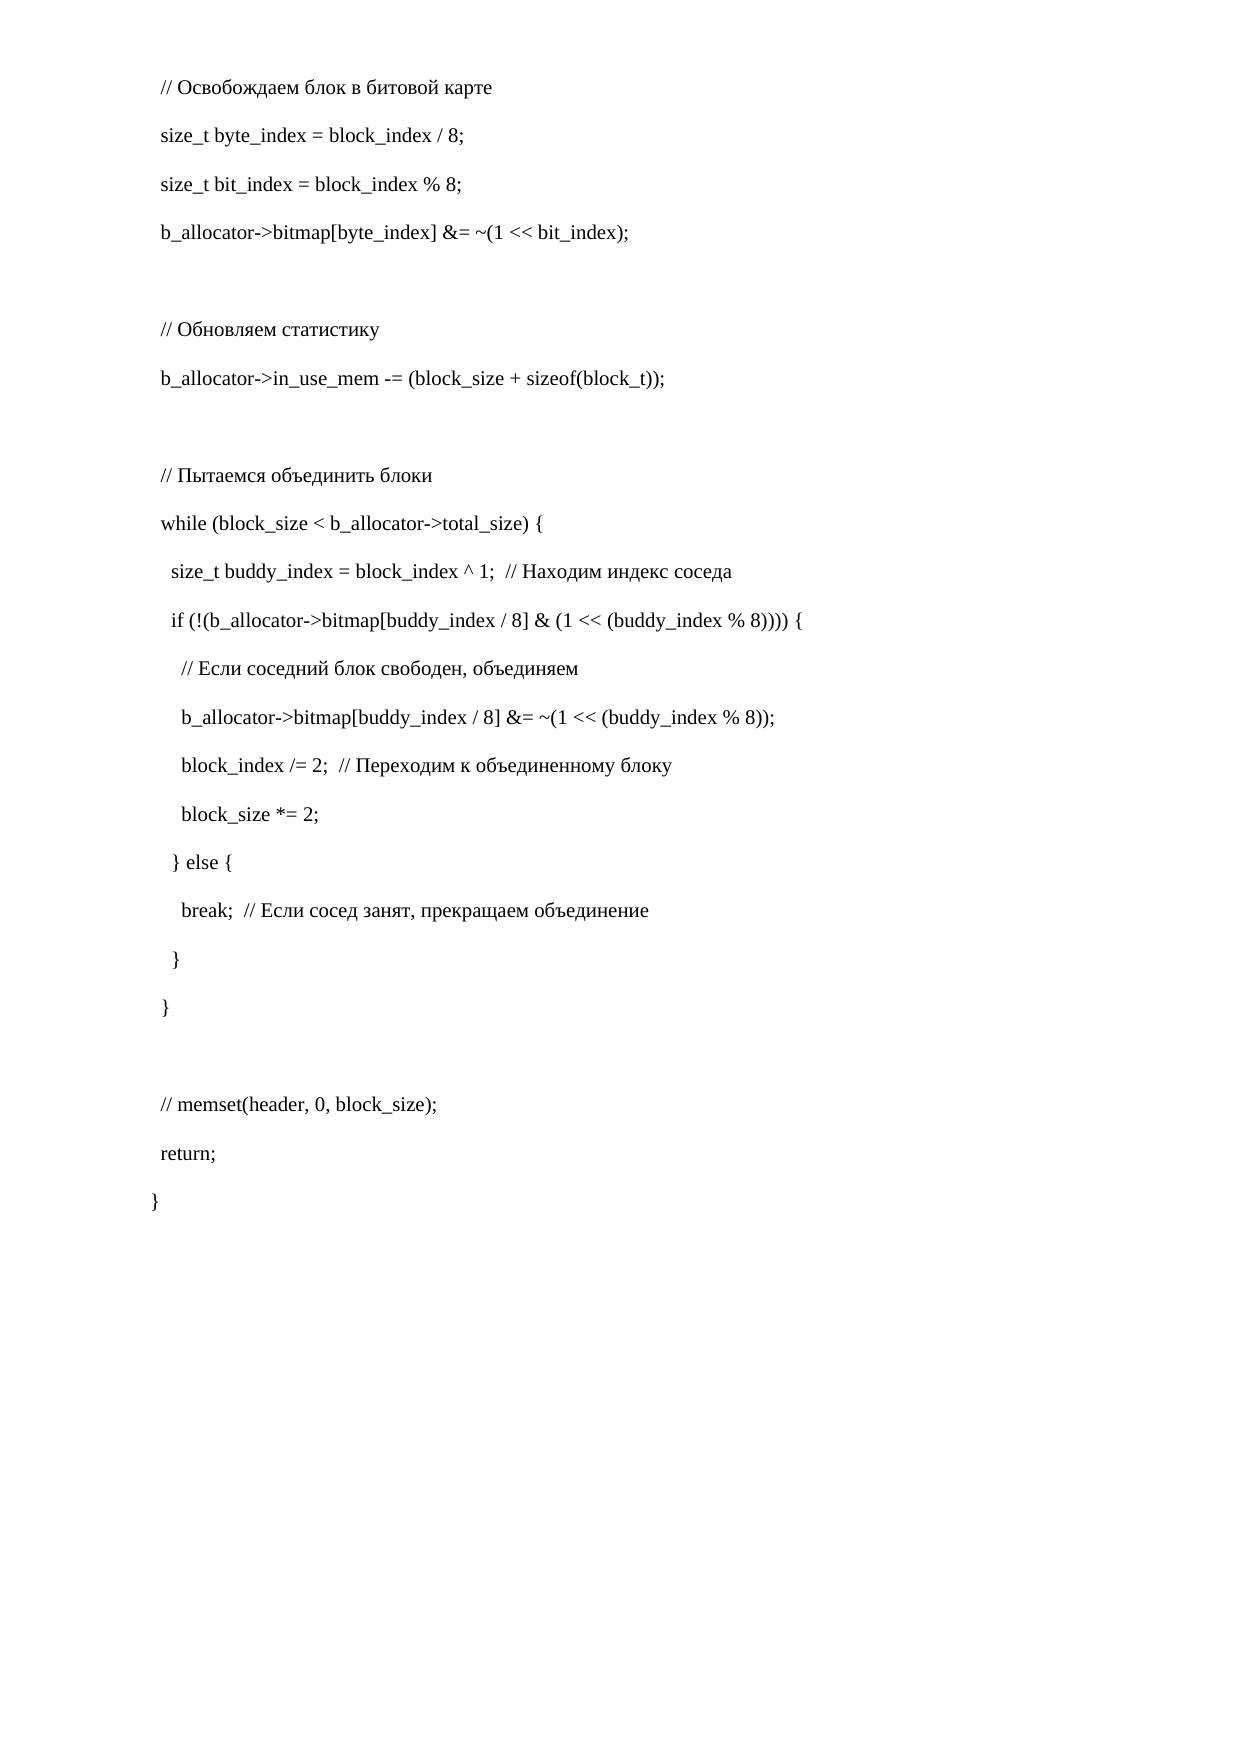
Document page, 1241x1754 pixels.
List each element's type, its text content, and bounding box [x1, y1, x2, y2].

text if (!(b_allocator->bitmap[buddy_index / 8] & (1 << (buddy_index % 8)))) { [150, 608, 1147, 632]
text size_t buddy_index = block_index ^ 1; // Находим индекс соседа [150, 559, 1147, 583]
text while (block_size < b_allocator->total_size) { [150, 511, 1147, 535]
text block_index /= 2; // Переходим к объединенному блоку [150, 753, 1147, 777]
text size_t byte_index = block_index / 8; [150, 123, 1147, 147]
text b_allocator->in_use_mem -= (block_size + sizeof(block_t)); [150, 366, 1147, 390]
text return; [150, 1141, 1147, 1165]
text break; // Если сосед занят, прекращаем объединение [150, 898, 1147, 922]
text } else { [150, 850, 1147, 874]
text b_allocator->bitmap[byte_index] &= ~(1 << bit_index); [150, 220, 1147, 244]
text b_allocator->bitmap[buddy_index / 8] &= ~(1 << (buddy_index % 8)); [150, 705, 1147, 729]
text } [150, 947, 1147, 971]
text // Обновляем статистику [150, 317, 1147, 341]
text // Освобождаем блок в битовой карте [150, 75, 1147, 99]
text // memset(header, 0, block_size); [150, 1092, 1147, 1116]
text block_size *= 2; [150, 802, 1147, 826]
text } [150, 1189, 1147, 1213]
text size_t bit_index = block_index % 8; [150, 172, 1147, 196]
text } [150, 995, 1147, 1019]
text // Если соседний блок свободен, объединяем [150, 656, 1147, 680]
text // Пытаемся объединить блоки [150, 462, 1147, 487]
